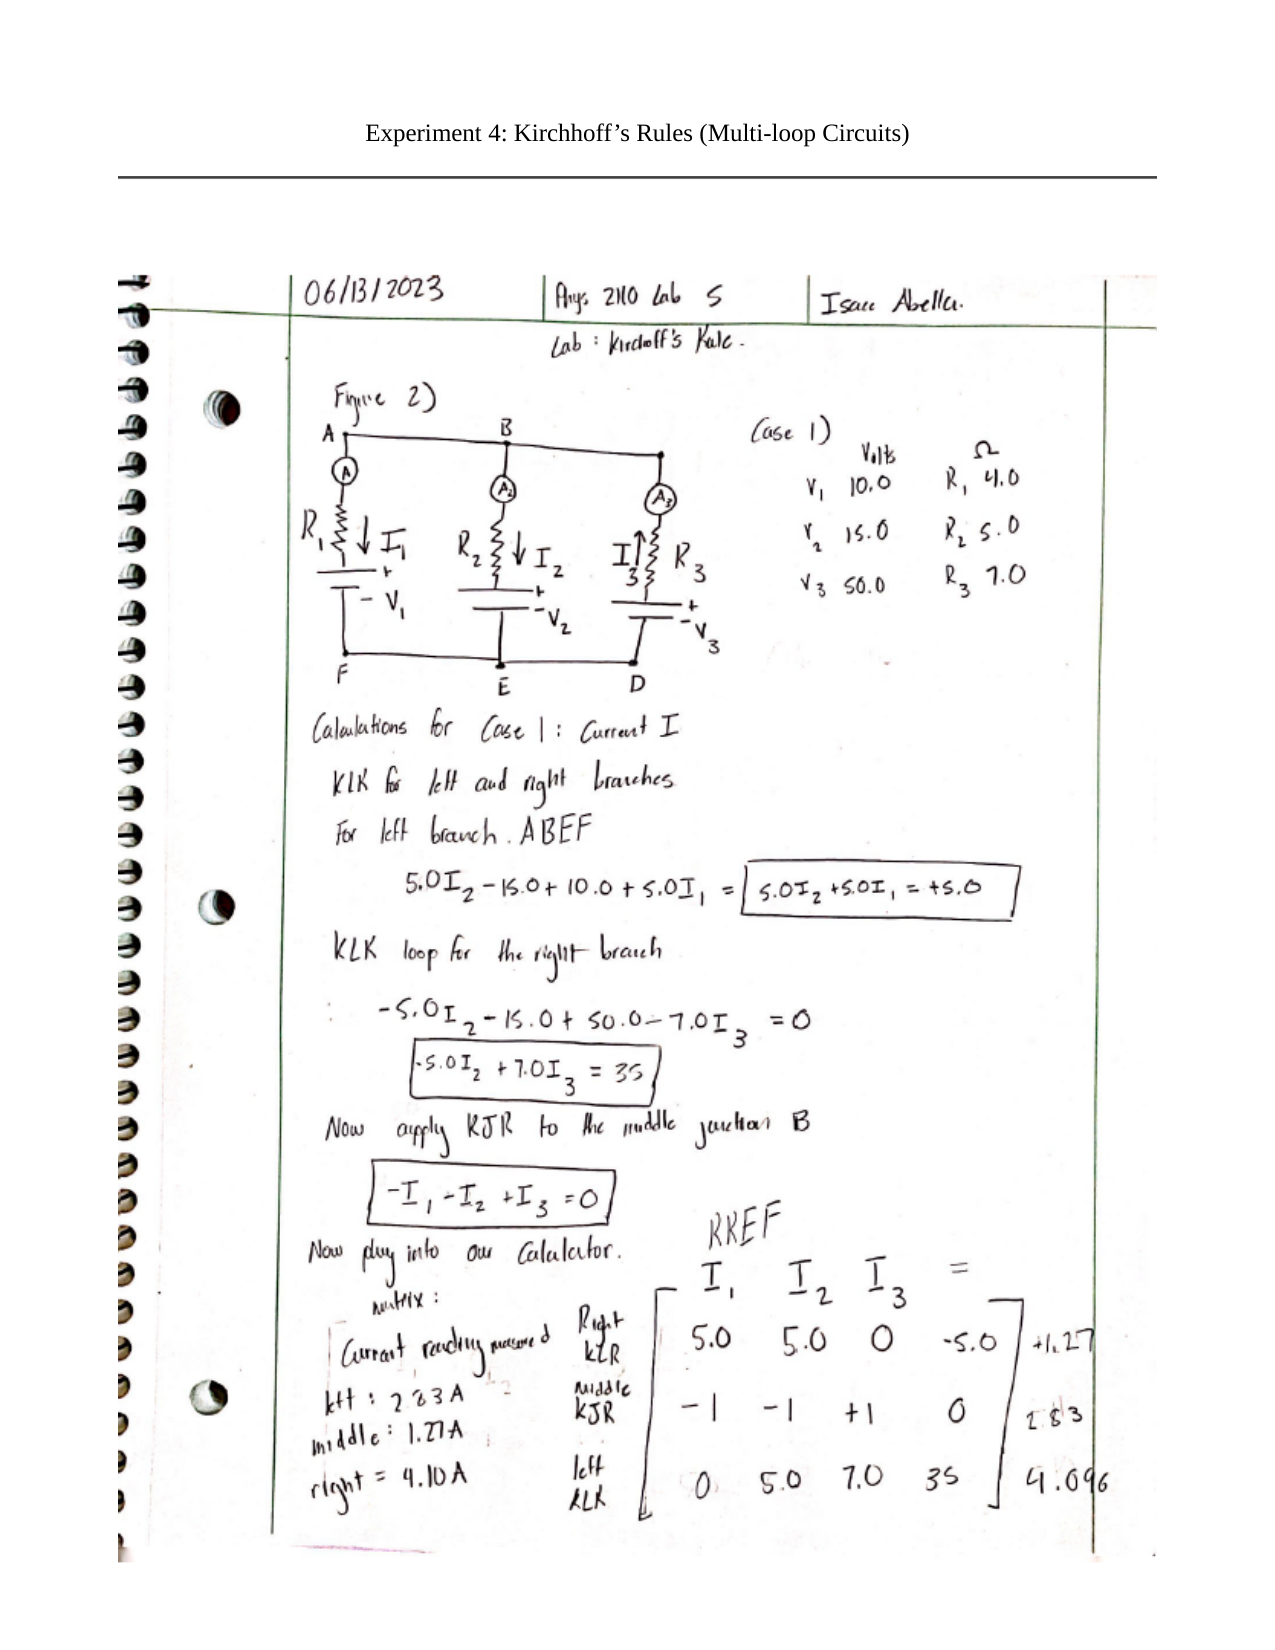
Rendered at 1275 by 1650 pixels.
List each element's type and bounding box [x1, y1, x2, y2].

picture [118, 176, 1157, 1587]
